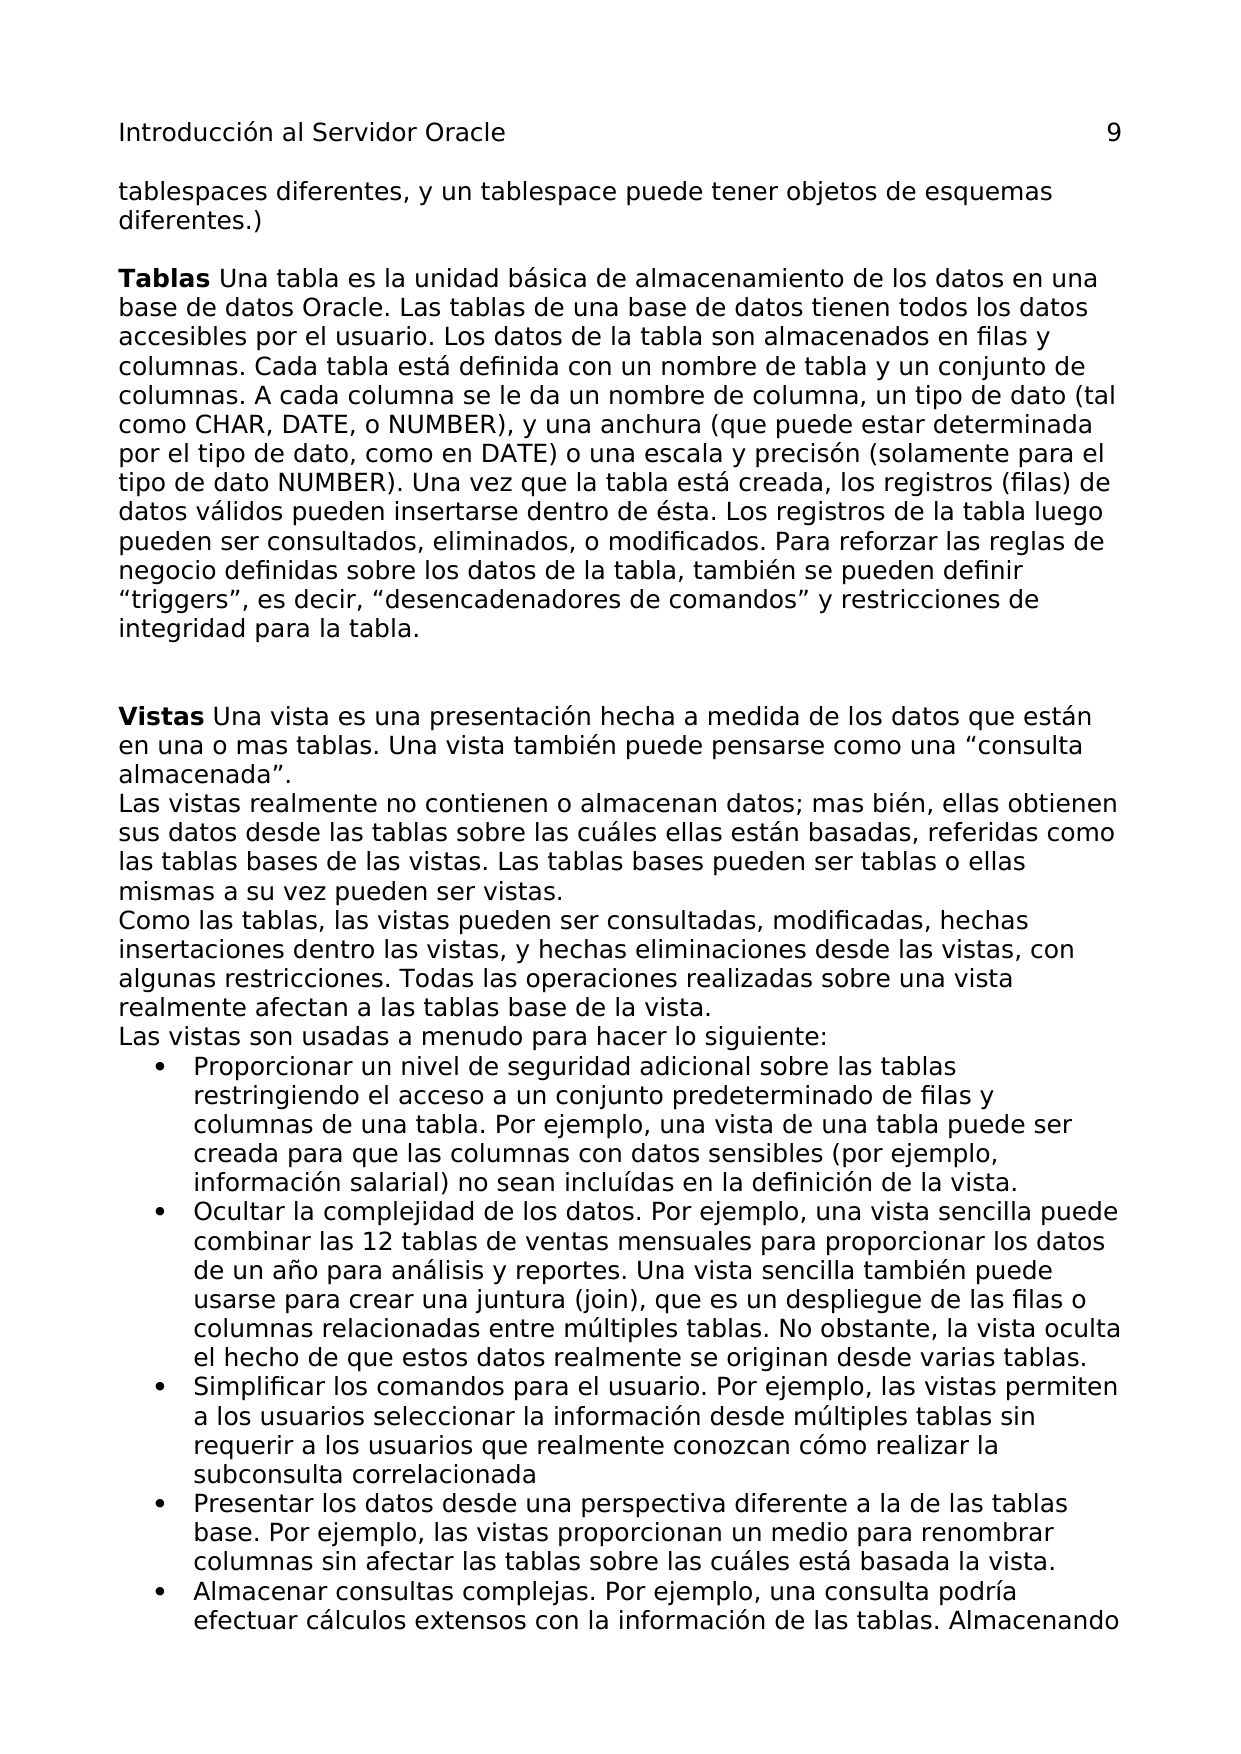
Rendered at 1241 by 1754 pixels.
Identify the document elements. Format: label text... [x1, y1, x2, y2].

text tablespaces diferentes, y un tablespace puede tener objetos de esquemas diferentes.) [118, 177, 1122, 235]
list Proporcionar un nivel de seguridad adicional sobre las tablas restringiendo el acceso a un conjunto predeterminado de filas y columnas de una tabla. Por ejemplo, una vista de una tabla puede ser creada para que las columnas con datos sensibles (por ejemplo, información salarial) no sean incluídas en la definición de la vista. [156, 1052, 1122, 1198]
text Como las tablas, las vistas pueden ser consultadas, modificadas, hechas insertaciones dentro las vistas, y hechas eliminaciones desde las vistas, con algunas restricciones. Todas las operaciones realizadas sobre una vista realmente afectan a las tablas base de la vista. [118, 906, 1122, 1023]
list Ocultar la complejidad de los datos. Por ejemplo, una vista sencilla puede combinar las 12 tablas de ventas mensuales para proporcionar los datos de un año para análisis y reportes. Una vista sencilla también puede usarse para crear una juntura (join), que es un despliegue de las filas o columnas relacionadas entre múltiples tablas. No obstante, la vista oculta el hecho de que estos datos realmente se originan desde varias tablas. [156, 1198, 1122, 1373]
list Presentar los datos desde una perspectiva diferente a la de las tablas base. Por ejemplo, las vistas proporcionan un medio para renombrar columnas sin afectar las tablas sobre las cuáles está basada la vista. [156, 1489, 1122, 1577]
text Tablas Una tabla es la unidad básica de almacenamiento de los datos en una base de datos Oracle. Las tablas de una base de datos tienen todos los datos accesibles por el usuario. Los datos de la tabla son almacenados en filas y columnas. Cada tabla está definida con un nombre de tabla y un conjunto de columnas. A cada columna se le da un nombre de columna, un tipo de dato (tal como CHAR, DATE, o NUMBER), y una anchura (que puede estar determinada por el tipo de dato, como en DATE) o una escala y precisón (solamente para el tipo de dato NUMBER). Una vez que la tabla está creada, los registros (filas) de datos válidos pueden insertarse dentro de ésta. Los registros de la tabla luego pueden ser consultados, eliminados, o modificados. Para reforzar las reglas de negocio definidas sobre los datos de la tabla, también se pueden definir “triggers”, es decir, “desencadenadores de comandos” y restricciones de integridad para la tabla. [118, 264, 1122, 643]
text Vistas Una vista es una presentación hecha a medida de los datos que están en una o mas tablas. Una vista también puede pensarse como una “consulta almacenada”. [118, 702, 1122, 789]
text Las vistas son usadas a menudo para hacer lo siguiente: [118, 1023, 1122, 1052]
list Almacenar consultas complejas. Por ejemplo, una consulta podría efectuar cálculos extensos con la información de las tablas. Almacenando [156, 1577, 1122, 1635]
text Las vistas realmente no contienen o almacenan datos; mas bién, ellas obtienen sus datos desde las tablas sobre las cuáles ellas están basadas, referidas como las tablas bases de las vistas. Las tablas bases pueden ser tablas o ellas mismas a su vez pueden ser vistas. [118, 789, 1122, 906]
list Simplificar los comandos para el usuario. Por ejemplo, las vistas permiten a los usuarios seleccionar la información desde múltiples tablas sin requerir a los usuarios que realmente conozcan cómo realizar la subconsulta correlacionada [156, 1373, 1122, 1489]
